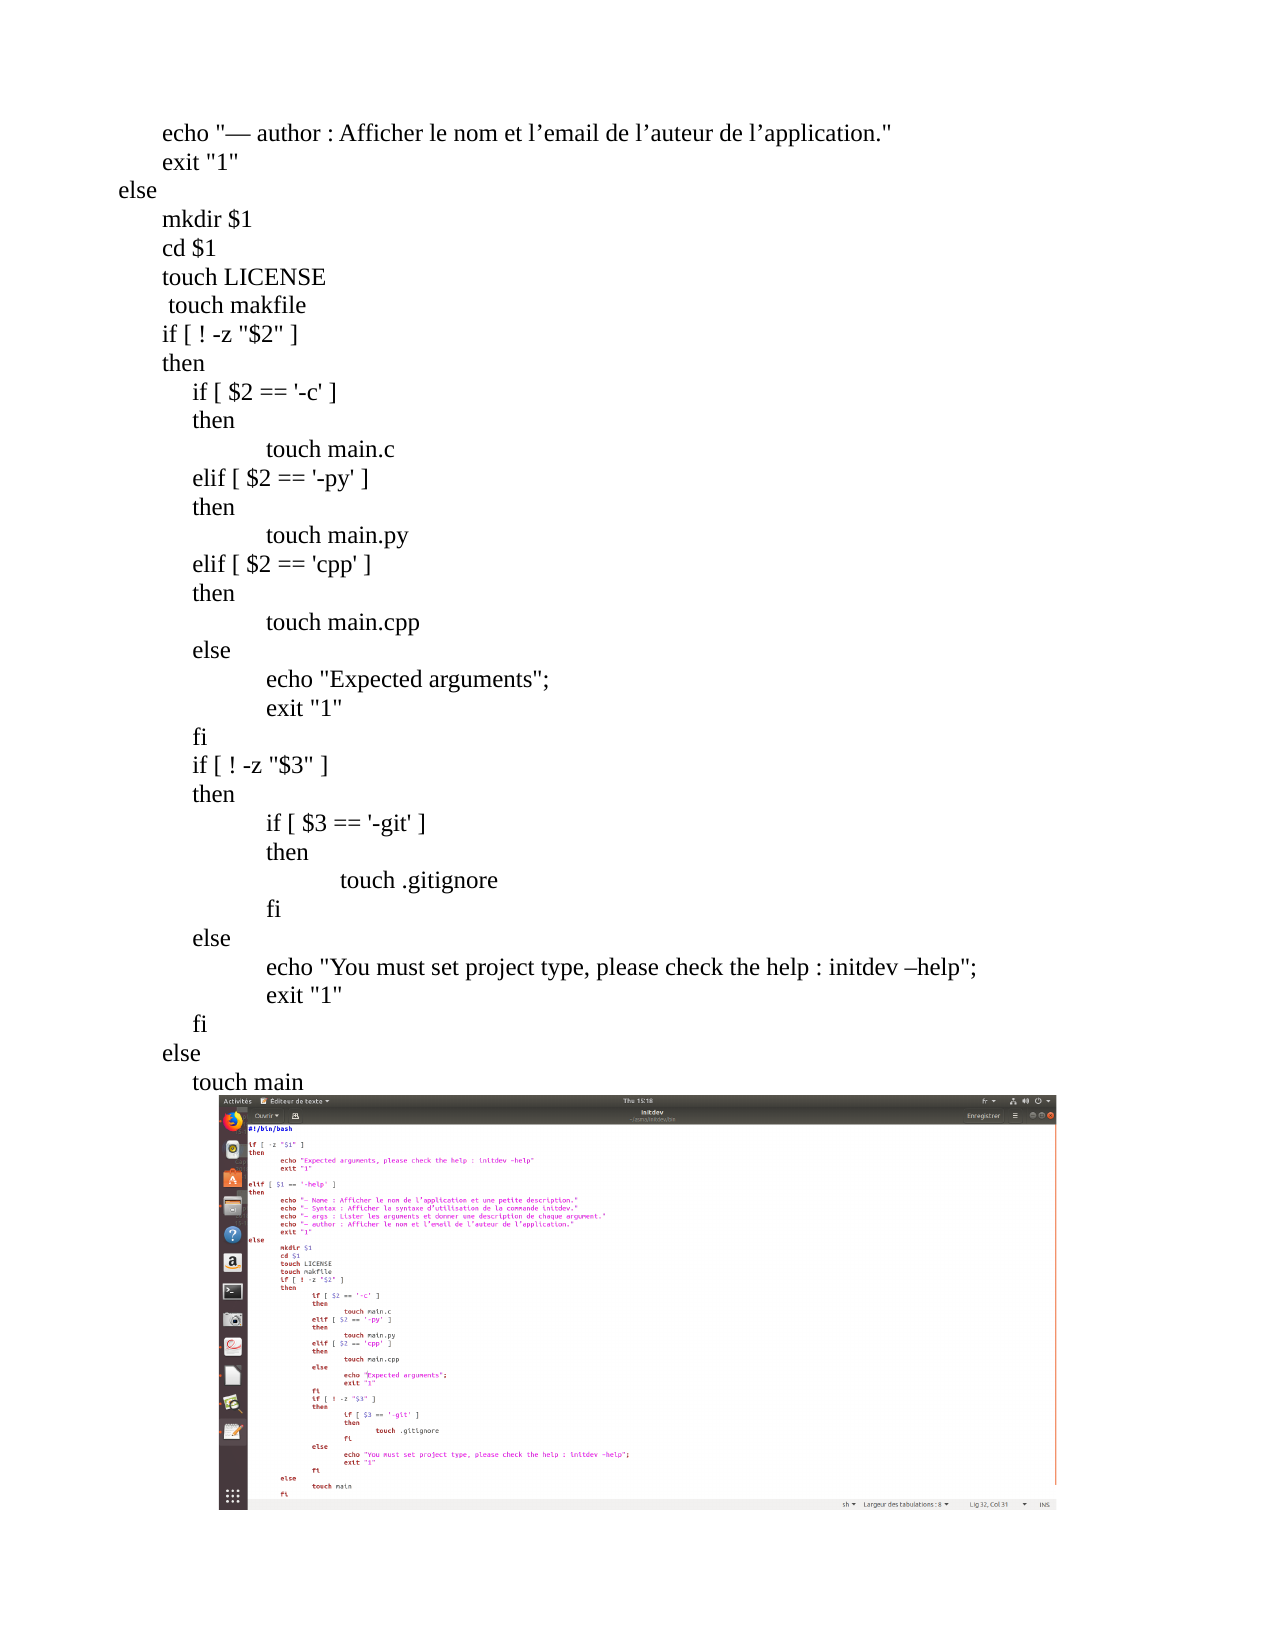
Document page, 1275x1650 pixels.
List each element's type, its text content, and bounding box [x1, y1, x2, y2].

text else [118, 1038, 1157, 1067]
text echo "You must set project type, please check the help : initdev –help"; [118, 952, 1157, 981]
text if [ $3 == '-git' ] [118, 808, 1157, 837]
text touch main [118, 1067, 1157, 1096]
text exit "1" [118, 693, 1157, 722]
text touch makfile [118, 291, 1157, 319]
text touch main.py [118, 521, 1157, 549]
text elif [ $2 == '-py' ] [118, 463, 1157, 492]
text echo "— author : Afficher le nom et l’email de l’auteur de l’application." [118, 118, 1157, 147]
text then [118, 578, 1157, 607]
text fi [118, 894, 1157, 923]
text cd $1 [118, 233, 1157, 262]
text elif [ $2 == 'cpp' ] [118, 549, 1157, 578]
text echo "Expected arguments"; [118, 664, 1157, 693]
text then [118, 492, 1157, 521]
text then [118, 406, 1157, 434]
text if [ $2 == '-c' ] [118, 377, 1157, 406]
text touch main.c [118, 434, 1157, 463]
text touch main.cpp [118, 607, 1157, 636]
text fi [118, 722, 1157, 751]
text if [ ! -z "$3" ] [118, 751, 1157, 779]
text exit "1" [118, 147, 1157, 176]
text then [118, 348, 1157, 377]
text else [118, 923, 1157, 952]
text else [118, 176, 1157, 204]
text if [ ! -z "$2" ] [118, 319, 1157, 348]
text touch LICENSE [118, 262, 1157, 291]
text then [118, 779, 1157, 808]
text mkdir $1 [118, 204, 1157, 233]
text else [118, 636, 1157, 664]
text exit "1" [118, 981, 1157, 1009]
text touch .gitignore [118, 866, 1157, 894]
picture [218, 1095, 1057, 1510]
text then [118, 837, 1157, 866]
text fi [118, 1009, 1157, 1038]
